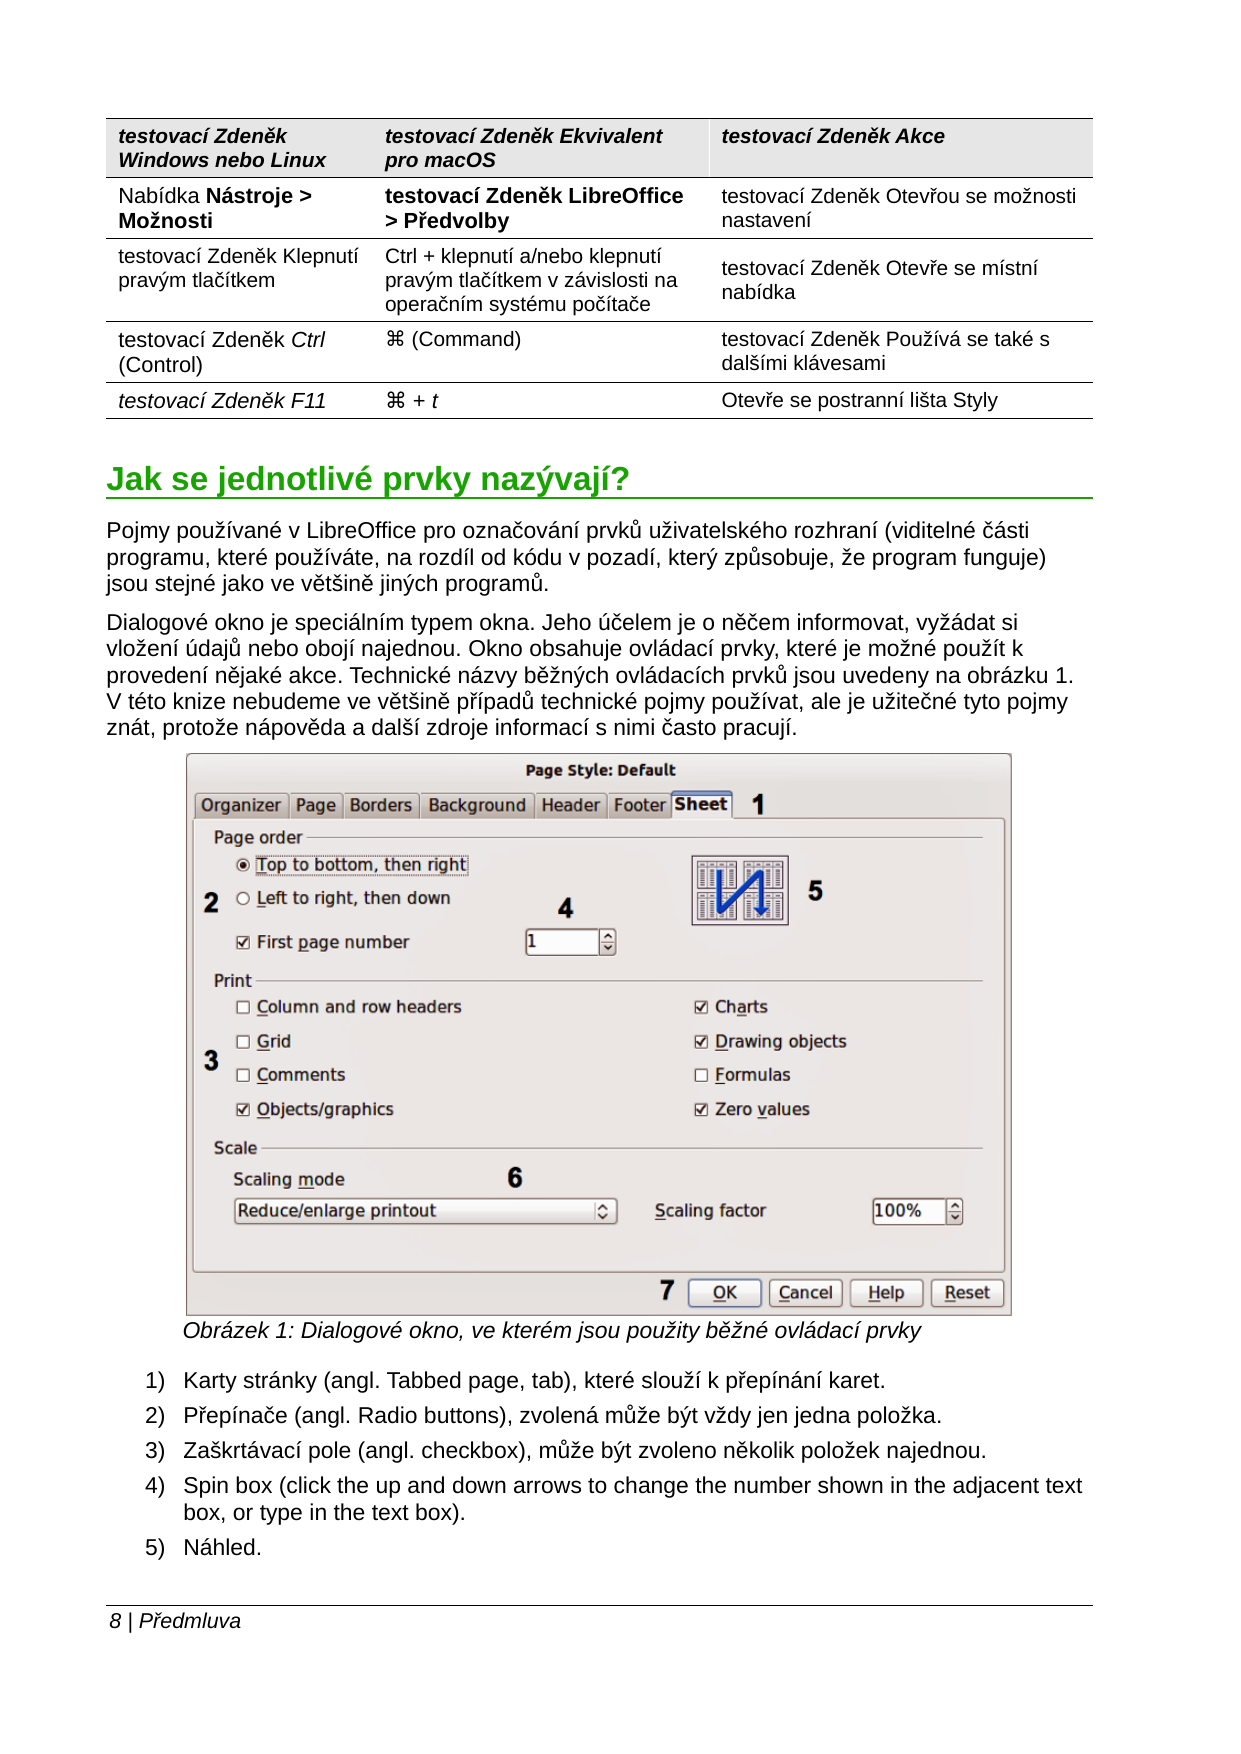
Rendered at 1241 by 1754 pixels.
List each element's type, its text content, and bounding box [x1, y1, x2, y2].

table_cell Otevře se postranní lišta Styly [710, 383, 1093, 418]
text Dialogové okno je speciálním typem okna. Jeho účelem je o něčem informovat, vyžádat si vložení údajů nebo obojí najednou. Okno obsahuje ovládací prvky, které je možné použít k provedení nějaké akce. Technické názvy běžných ovládacích prvků jsou uvedeny na obrázku 1. V této knize nebudeme ve většině případů technické pojmy používat, ale je užitečné tyto pojmy znát, protože nápověda a další zdroje informací s nimi často pracují. [106, 609, 1093, 741]
table_cell testovací Zdeněk Klepnutí pravým tlačítkem [106, 239, 373, 321]
table_header testovací Zdeněk Ekvivalent pro macOS [373, 119, 709, 177]
table_header testovací Zdeněk Akce [710, 119, 1093, 177]
table_cell ⌘ (Command) [373, 322, 709, 382]
list Náhled. [165, 1534, 1093, 1560]
picture [186, 753, 1013, 1317]
table_cell testovací Zdeněk F11 [106, 383, 373, 418]
table_cell Ctrl + klepnutí a/nebo klepnutí pravým tlačítkem v závislosti na operačním systému počítače [373, 239, 709, 321]
list Spin box (click the up and down arrows to change the number shown in the adjacent text box, or type in the text box). [165, 1472, 1093, 1525]
text Obrázek 1 : Dialogové okno, ve kterém jsou použity běžné ovládací prvky [182, 753, 1017, 1343]
subtitle Jak se jednotlivé prvky nazývají? [106, 459, 1093, 497]
table_cell testovací Zdeněk Otevřou se možnosti nastavení [710, 178, 1093, 238]
list Přepínače (angl. Radio buttons), zvolená může být vždy jen jedna položka. [165, 1402, 1093, 1428]
text Pojmy používané v LibreOffice pro označování prvků uživatelského rozhraní (viditelné části programu, které používáte, na rozdíl od kódu v pozadí, který způsobuje, že program funguje) jsou stejné jako ve většině jiných programů. [106, 517, 1093, 596]
table_cell testovací Zdeněk Otevře se místní nabídka [710, 239, 1093, 321]
table_cell testovací Zdeněk Ctrl (Control) [106, 322, 373, 382]
table_cell Nabídka Nástroje > Možnosti [106, 178, 373, 238]
list Karty stránky (angl. Tabbed page, tab), které slouží k přepínání karet. [165, 1367, 1093, 1393]
list Zaškrtávací pole (angl. checkbox), může být zvoleno několik položek najednou. [165, 1437, 1093, 1463]
table_cell testovací Zdeněk Používá se také s dalšími klávesami [710, 322, 1093, 382]
table_cell ⌘ + t [373, 383, 709, 418]
table_cell testovací Zdeněk LibreOffice > Předvolby [373, 178, 709, 238]
table_header testovací Zdeněk Windows nebo Linux [106, 119, 373, 177]
